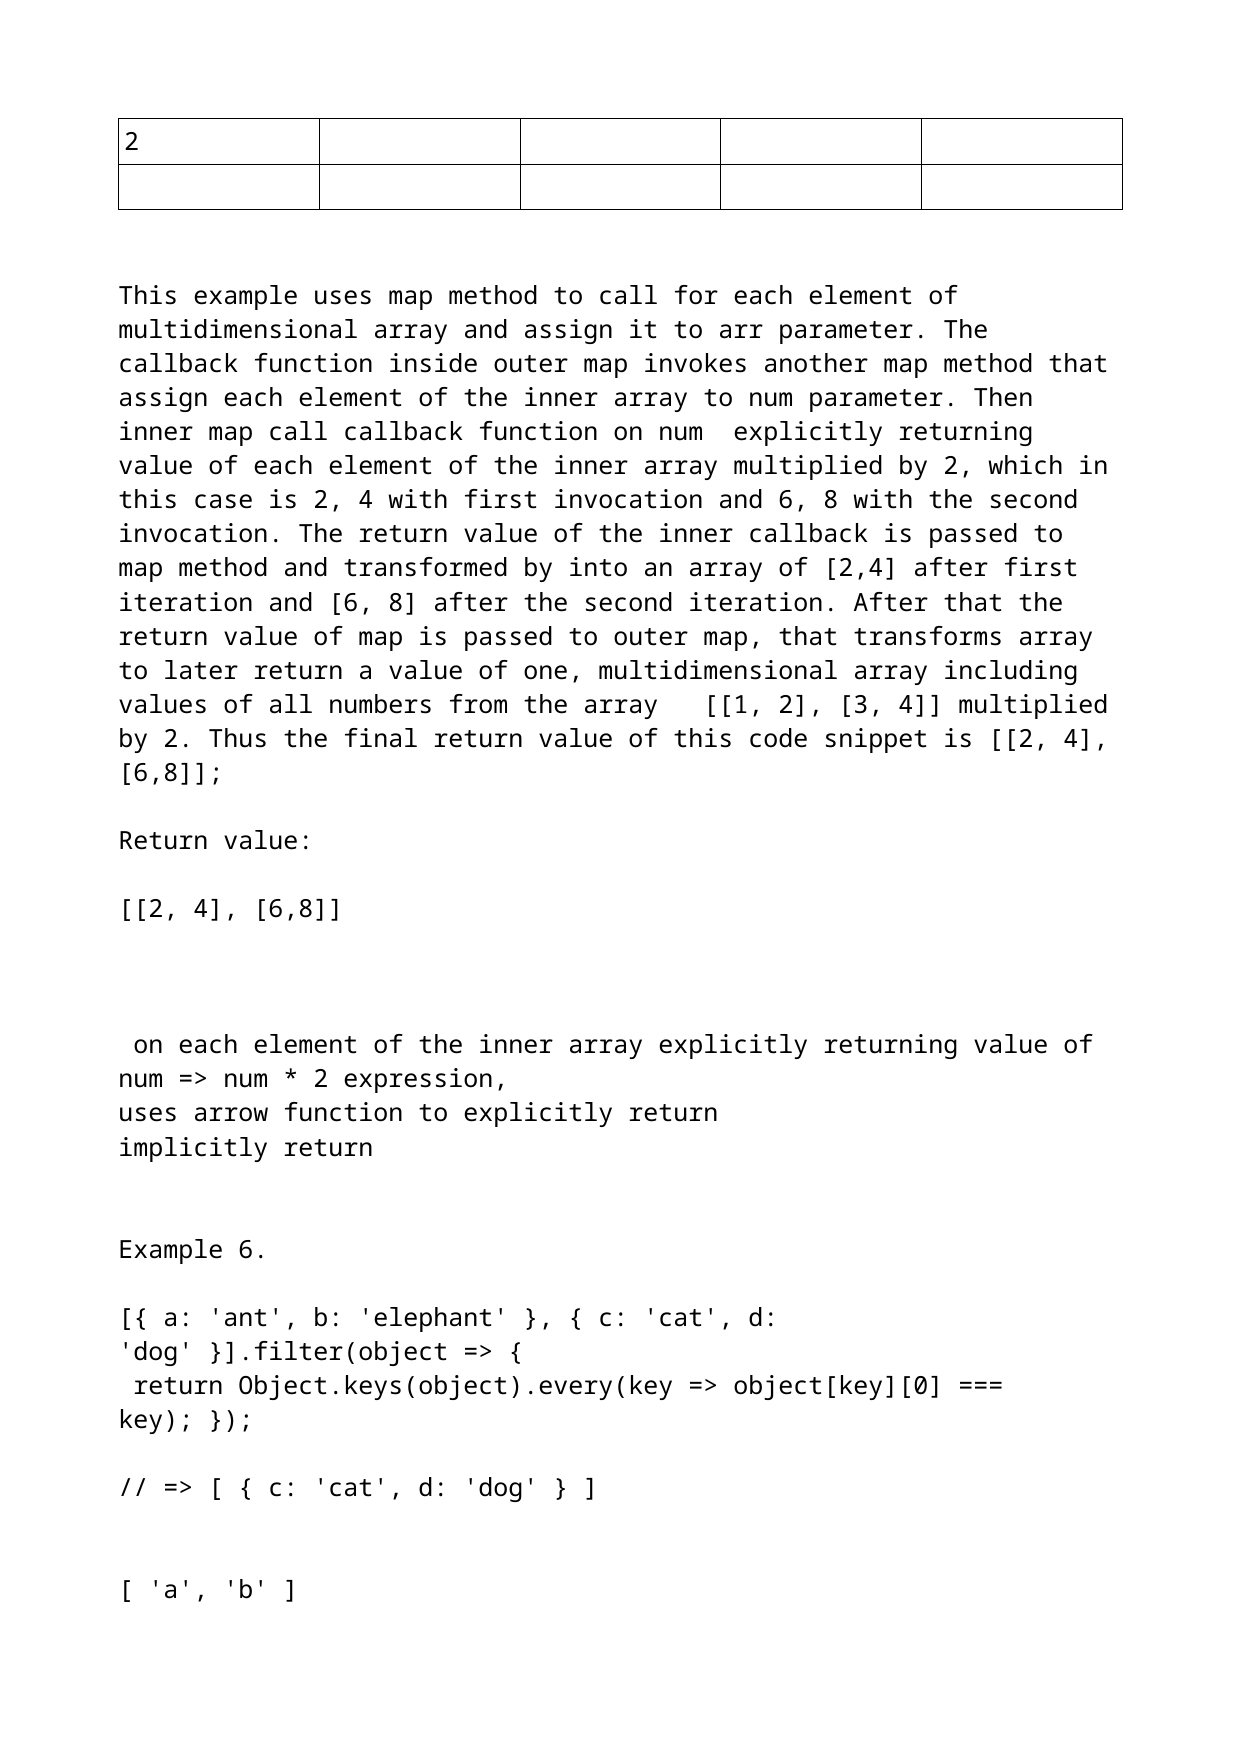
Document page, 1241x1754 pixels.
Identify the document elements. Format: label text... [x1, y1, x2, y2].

table_cell [721, 119, 921, 164]
text [{ a: 'ant', b: 'elephant' }, { c: 'cat', d: 'dog' }].filter(object => { [118, 1299, 1122, 1368]
text implicitly return [118, 1129, 1122, 1163]
text return Object.keys(object).every(key => object[key][0] === key); }); [118, 1368, 1122, 1436]
table_cell [521, 165, 720, 209]
text [ 'a', 'b' ] [118, 1572, 1122, 1606]
text Example 6. [118, 1231, 1122, 1265]
text on each element of the inner array explicitly returning value of num => num * 2 expression, [118, 1027, 1122, 1095]
table_cell [922, 165, 1122, 209]
table_cell 2 [119, 119, 319, 164]
table_cell - [521, 119, 720, 164]
text Return value: [118, 823, 1122, 857]
table_cell [922, 119, 1122, 164]
table_cell [721, 165, 921, 209]
table_cell [320, 165, 520, 209]
text [[2, 4], [6,8]] [118, 891, 1122, 925]
table_cell [320, 119, 520, 164]
text uses arrow function to explicitly return [118, 1095, 1122, 1129]
text // => [ { c: 'cat', d: 'dog' } ] [118, 1470, 1122, 1504]
text This example uses map method to call for each element of multidimensional array and assign it to arr parameter. The callback function inside outer map invokes another map method that assign each element of the inner array to num parameter. Then inner map call callback function on num explicitly returning value of each element of the inner array multiplied by 2, which in this case is 2, 4 with first invocation and 6, 8 with the second invocation. The return value of the inner callback is passed to map method and transformed by into an array of [2,4] after first iteration and [6, 8] after the second iteration. After that the return value of map is passed to outer map, that transforms array to later return a value of one, multidimensional array including values of all numbers from the array [[1, 2], [3, 4]] multiplied by 2. Thus the final return value of this code snippet is [[2, 4], [6,8]]; [118, 278, 1122, 788]
table_cell [119, 165, 319, 209]
